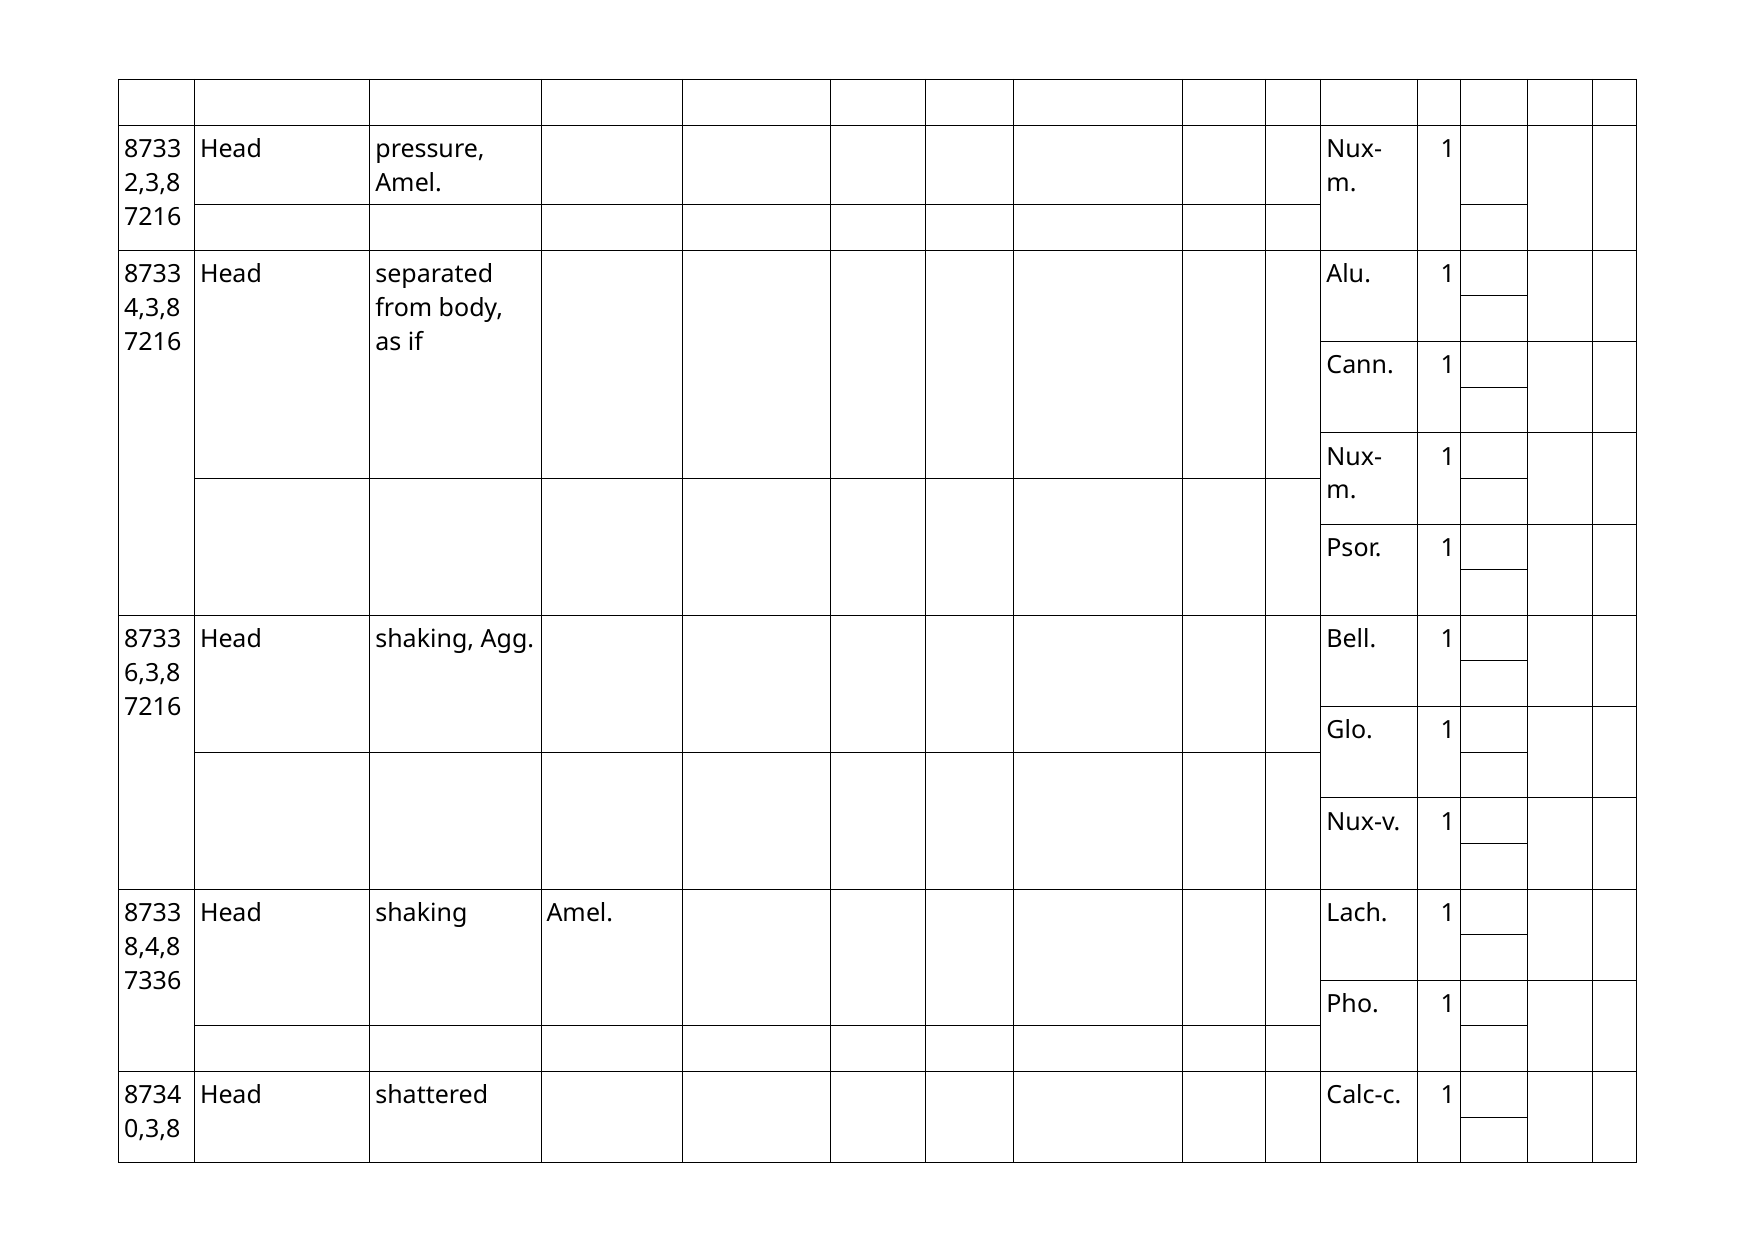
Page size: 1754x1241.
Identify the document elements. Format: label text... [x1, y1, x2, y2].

table_cell Nux-m. [1321, 433, 1417, 523]
table_cell Head [195, 126, 369, 204]
table_cell 1 [1418, 433, 1460, 523]
table_cell [1461, 80, 1527, 124]
table_cell [1461, 616, 1527, 660]
table_cell [1266, 753, 1320, 888]
table_cell [1461, 570, 1527, 615]
table_cell [683, 126, 830, 204]
table_cell [683, 205, 830, 250]
table_cell [926, 479, 1013, 615]
table_cell shattered [370, 1072, 541, 1162]
table_cell [1593, 251, 1636, 341]
table_cell [1528, 525, 1592, 615]
table_cell Cann. [1321, 342, 1417, 432]
table_cell [926, 890, 1013, 1025]
table_cell Nux-v. [1321, 798, 1417, 888]
table_cell [1461, 661, 1527, 706]
table_cell [1461, 753, 1527, 797]
table_cell [195, 80, 369, 124]
table_cell [119, 80, 194, 124]
table_cell Pho. [1321, 981, 1417, 1071]
table_cell 87334,3,87216 [119, 251, 194, 615]
table_cell [831, 479, 925, 615]
table_cell 1 [1418, 798, 1460, 888]
table_cell 87336,3,87216 [119, 616, 194, 888]
table_cell [926, 616, 1013, 752]
table_cell [831, 80, 925, 124]
table_cell [1183, 1072, 1265, 1162]
table_cell [1528, 890, 1592, 980]
table_cell [926, 205, 1013, 250]
table_cell 1 [1418, 616, 1460, 706]
table_cell [1461, 707, 1527, 752]
table_cell [1014, 80, 1182, 124]
table_cell [542, 205, 682, 250]
table_cell [1593, 126, 1636, 250]
table_cell [1528, 707, 1592, 797]
table_cell [542, 251, 682, 478]
table_cell Bell. [1321, 616, 1417, 706]
table_cell [1528, 126, 1592, 250]
table_cell Nux-m. [1321, 126, 1417, 250]
table_cell [831, 251, 925, 478]
table_cell [831, 1072, 925, 1162]
table_cell [1528, 251, 1592, 341]
table_cell [1461, 296, 1527, 341]
table_cell [683, 890, 830, 1025]
table_cell [926, 126, 1013, 204]
table_cell [1183, 80, 1265, 124]
table_cell [831, 126, 925, 204]
table_cell 1 [1418, 707, 1460, 797]
table_cell 1 [1418, 890, 1460, 980]
table_cell [1266, 479, 1320, 615]
table_cell [926, 251, 1013, 478]
table_cell [370, 479, 541, 615]
table_cell 1 [1418, 251, 1460, 341]
table_cell Lach. [1321, 890, 1417, 980]
table_cell [1014, 126, 1182, 204]
table_cell [831, 753, 925, 888]
table_cell [1528, 342, 1592, 432]
table_cell [370, 753, 541, 888]
table_cell [1593, 890, 1636, 980]
table_cell [1183, 1026, 1265, 1071]
table_cell [1014, 890, 1182, 1025]
table_cell [1183, 205, 1265, 250]
table_cell 87340,3,8 [119, 1072, 194, 1162]
table_cell [683, 1072, 830, 1162]
table_cell [1461, 890, 1527, 934]
table_cell [1461, 935, 1527, 980]
table_cell [683, 753, 830, 888]
table_cell [1528, 798, 1592, 888]
table_cell pressure, Amel. [370, 126, 541, 204]
table_cell [542, 616, 682, 752]
table_cell [542, 1026, 682, 1071]
table_cell [1183, 753, 1265, 888]
table_cell [831, 890, 925, 1025]
table_cell Head [195, 251, 369, 478]
table_cell [1266, 1026, 1320, 1071]
table_cell [1418, 80, 1460, 124]
table_cell [683, 80, 830, 124]
table_cell [370, 80, 541, 124]
table_cell [1266, 616, 1320, 752]
table_cell [1593, 80, 1636, 124]
table_cell [1266, 1072, 1320, 1162]
table_cell Head [195, 1072, 369, 1162]
table_cell [831, 616, 925, 752]
table_cell [1461, 433, 1527, 478]
table_cell [1266, 251, 1320, 478]
table_cell [1461, 479, 1527, 523]
table_cell [195, 205, 369, 250]
table_cell [1461, 388, 1527, 432]
table_cell 87332,3,87216 [119, 126, 194, 250]
table_cell separated from body, as if [370, 251, 541, 478]
table_cell [1528, 616, 1592, 706]
table_cell 1 [1418, 525, 1460, 615]
table_cell 87338,4,87336 [119, 890, 194, 1071]
table_cell [1461, 342, 1527, 387]
table_cell [1266, 126, 1320, 204]
table_cell Calc-c. [1321, 1072, 1417, 1162]
table_cell [1014, 1072, 1182, 1162]
table_cell [1593, 1072, 1636, 1162]
table_cell [1183, 126, 1265, 204]
table_cell [926, 1072, 1013, 1162]
table_cell [1266, 890, 1320, 1025]
table_cell [1461, 798, 1527, 843]
table_cell [1014, 479, 1182, 615]
table_cell [542, 1072, 682, 1162]
table_cell [1321, 80, 1417, 124]
table_cell Amel. [542, 890, 682, 1025]
table_cell [1593, 433, 1636, 523]
table_cell [926, 1026, 1013, 1071]
table_cell [831, 1026, 925, 1071]
table_cell [1266, 205, 1320, 250]
table_cell [683, 616, 830, 752]
table_cell [542, 753, 682, 888]
table_cell [1528, 1072, 1592, 1162]
table_cell [926, 80, 1013, 124]
table_cell [1528, 433, 1592, 523]
table_cell [1014, 251, 1182, 478]
table_cell Head [195, 616, 369, 752]
table_cell shaking [370, 890, 541, 1025]
table_cell [370, 205, 541, 250]
table_cell [1593, 525, 1636, 615]
table_cell [1183, 479, 1265, 615]
table_cell [1593, 616, 1636, 706]
table_cell shaking, Agg. [370, 616, 541, 752]
table_cell [1461, 981, 1527, 1025]
table_cell [1014, 616, 1182, 752]
table_cell [1183, 890, 1265, 1025]
table_cell [1183, 251, 1265, 478]
table_cell [683, 479, 830, 615]
table_cell [1461, 205, 1527, 250]
table_cell [195, 479, 369, 615]
table_cell [542, 126, 682, 204]
table_cell 1 [1418, 126, 1460, 250]
table_cell [683, 1026, 830, 1071]
table_cell [370, 1026, 541, 1071]
table_cell [1014, 1026, 1182, 1071]
table_cell [542, 80, 682, 124]
table_cell Glo. [1321, 707, 1417, 797]
table_cell [683, 251, 830, 478]
table_cell [831, 205, 925, 250]
table_cell Psor. [1321, 525, 1417, 615]
table_cell [195, 753, 369, 888]
table_cell 1 [1418, 981, 1460, 1071]
table_cell [1593, 798, 1636, 888]
table_cell 1 [1418, 342, 1460, 432]
table_cell [1593, 342, 1636, 432]
table_cell [1528, 981, 1592, 1071]
table_cell [1461, 1026, 1527, 1071]
table_cell [926, 753, 1013, 888]
table_cell [1593, 981, 1636, 1071]
table_cell [1266, 80, 1320, 124]
table_cell [1183, 616, 1265, 752]
table_cell [1461, 844, 1527, 888]
table_cell [1014, 205, 1182, 250]
table_cell [1461, 126, 1527, 204]
table_cell [1528, 80, 1592, 124]
table_cell [195, 1026, 369, 1071]
table_cell [542, 479, 682, 615]
table_cell Alu. [1321, 251, 1417, 341]
table_cell [1461, 1118, 1527, 1162]
table_cell Head [195, 890, 369, 1025]
table_cell 1 [1418, 1072, 1460, 1162]
table_cell [1461, 525, 1527, 569]
table_cell [1461, 1072, 1527, 1117]
table_cell [1593, 707, 1636, 797]
table_cell [1014, 753, 1182, 888]
table_cell [1461, 251, 1527, 295]
